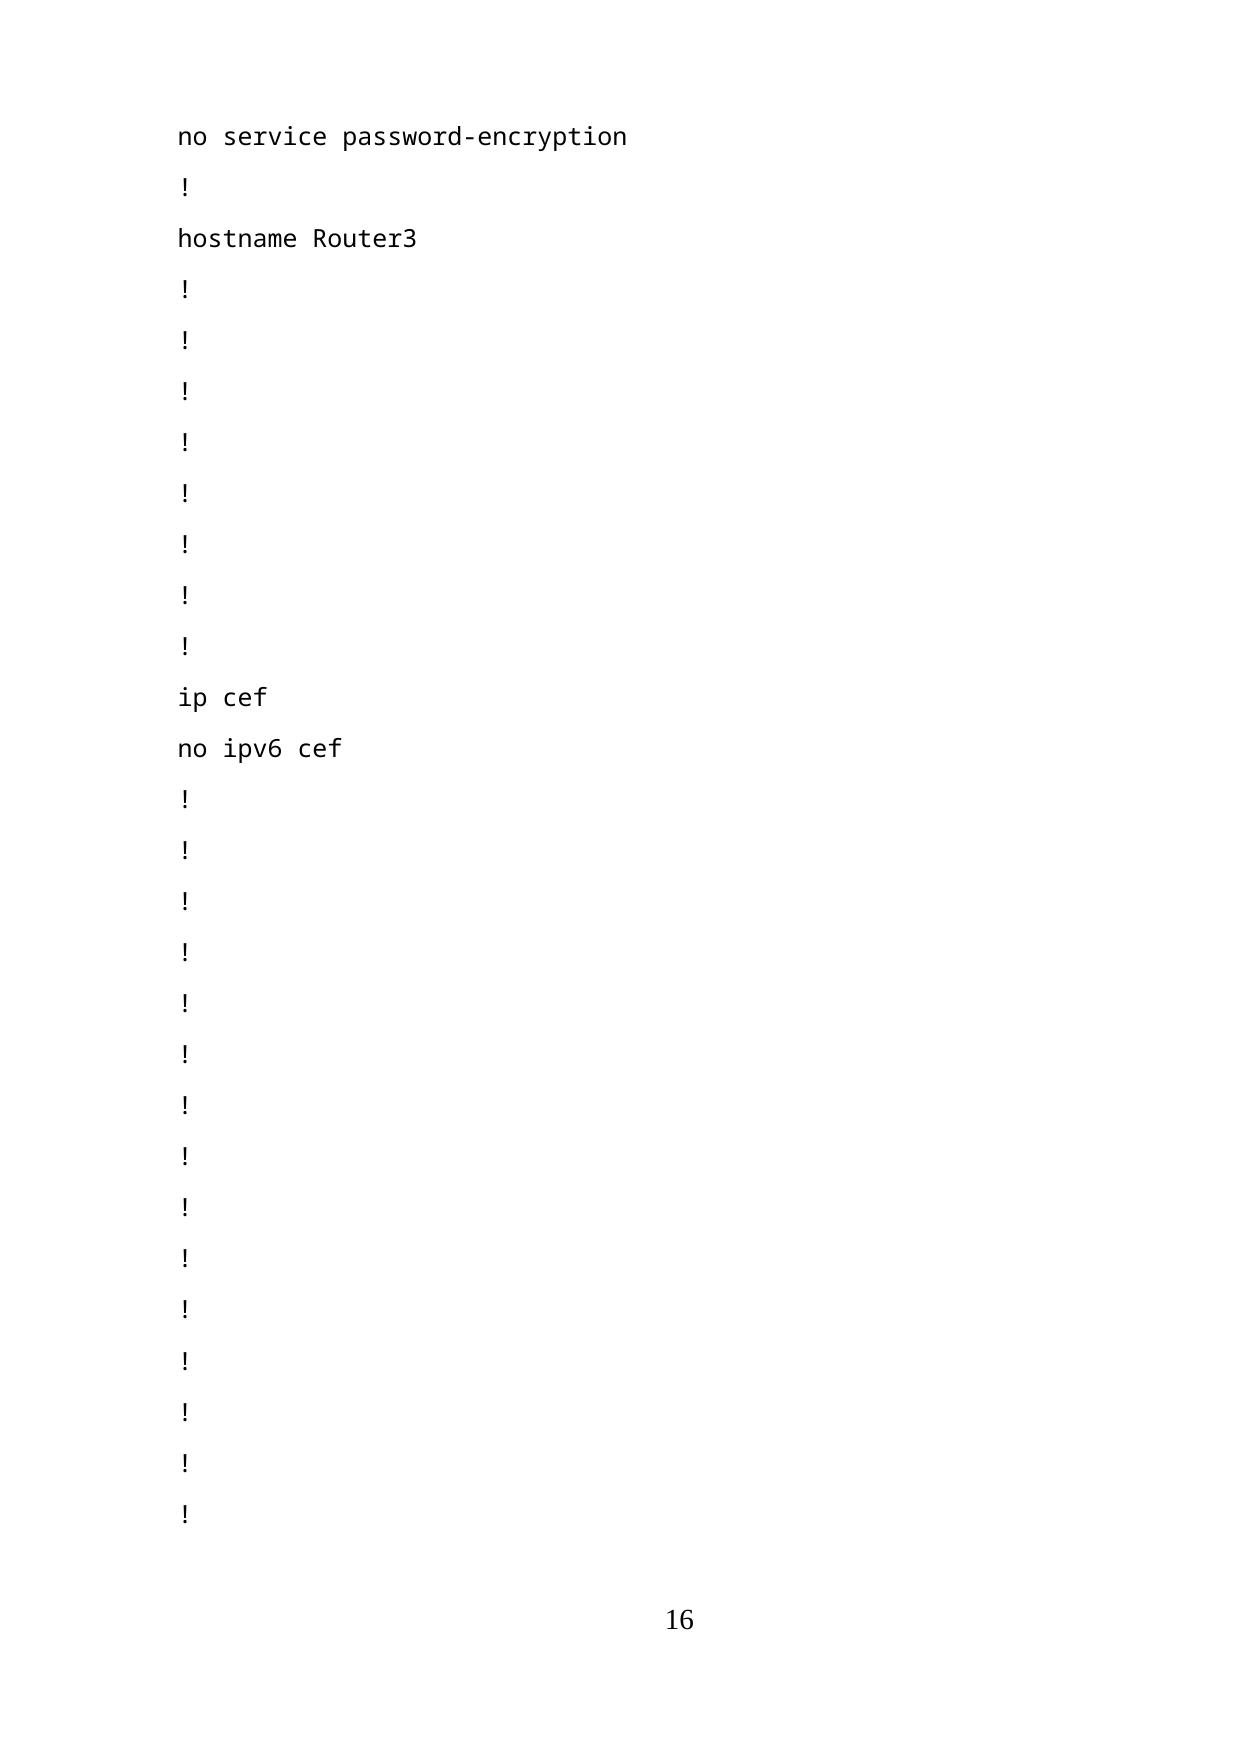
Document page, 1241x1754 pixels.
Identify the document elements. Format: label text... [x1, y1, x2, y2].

text ! [177, 577, 1181, 612]
text ! [177, 1190, 1181, 1224]
text ! [177, 1241, 1181, 1275]
text ! [177, 1037, 1181, 1071]
text no service password-encryption [177, 118, 1181, 152]
text ! [177, 628, 1181, 663]
text ! [177, 1139, 1181, 1173]
text ! [177, 1394, 1181, 1428]
text ! [177, 271, 1181, 305]
text ! [177, 1292, 1181, 1326]
text ! [177, 169, 1181, 203]
text ! [177, 1088, 1181, 1122]
text ! [177, 1496, 1181, 1530]
text ! [177, 884, 1181, 918]
text ! [177, 1343, 1181, 1377]
text ! [177, 526, 1181, 561]
text no ipv6 cef [177, 731, 1181, 765]
text ! [177, 833, 1181, 867]
text hostname Router3 [177, 220, 1181, 254]
text ! [177, 1445, 1181, 1479]
text ! [177, 424, 1181, 458]
text ! [177, 475, 1181, 509]
text ! [177, 782, 1181, 816]
text ! [177, 986, 1181, 1020]
text ! [177, 935, 1181, 969]
text ! [177, 322, 1181, 356]
text ! [177, 373, 1181, 407]
text ip cef [177, 679, 1181, 714]
